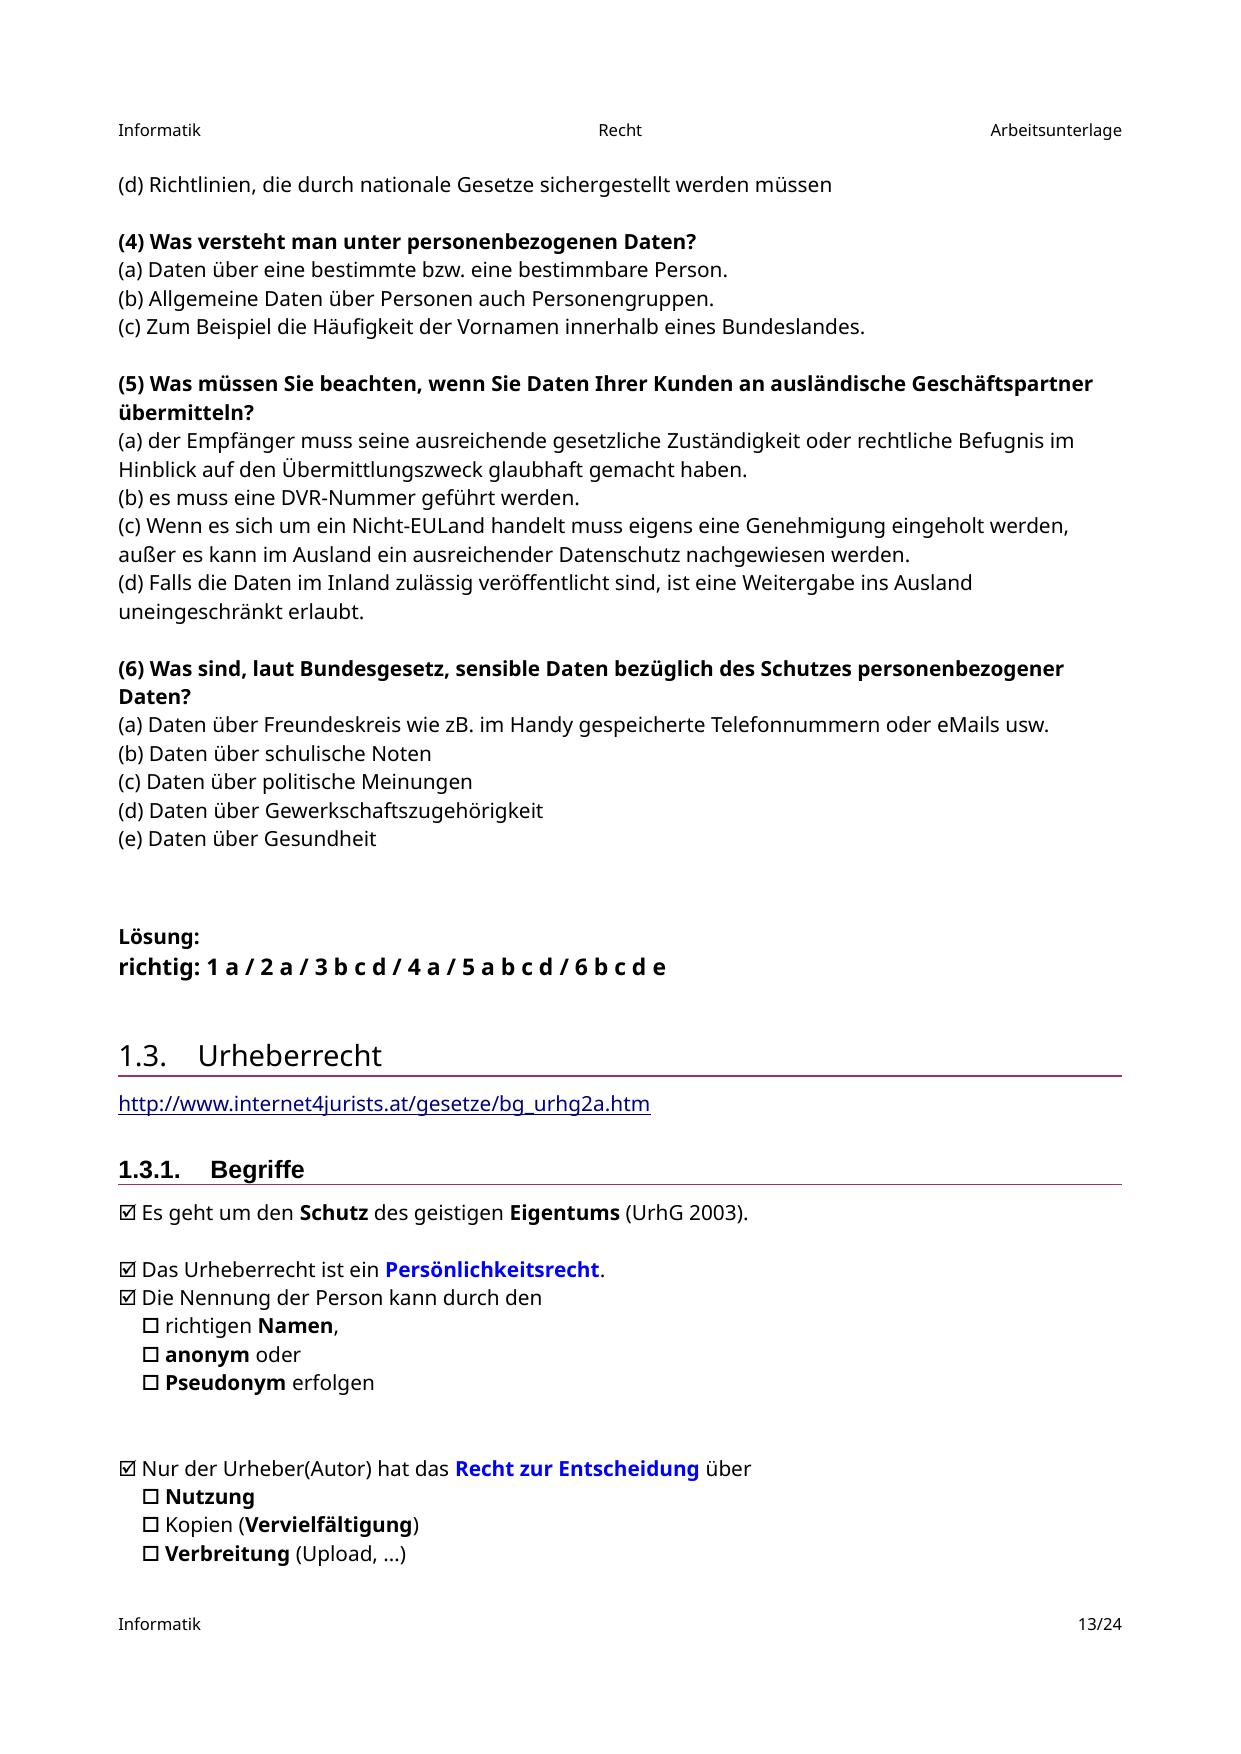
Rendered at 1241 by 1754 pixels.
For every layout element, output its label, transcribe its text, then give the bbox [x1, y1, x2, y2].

subtitle Urheberrecht [118, 1035, 1122, 1075]
text (4) Was versteht man unter personenbezogenen Daten? [118, 227, 1122, 256]
text (a) der Empfänger muss seine ausreichende gesetzliche Zuständigkeit oder rechtliche Befugnis im Hinblick auf den Übermittlungszweck glaubhaft gemacht haben. [118, 426, 1122, 483]
list Kopien (Vervielfältigung) [141, 1511, 1122, 1539]
text (a) Daten über eine bestimmte bzw. eine bestimmbare Person. [118, 256, 1122, 284]
list Nur der Urheber(Autor) hat das Recht zur Entscheidung über [118, 1454, 1122, 1482]
text (a) Daten über Freundeskreis wie zB. im Handy gespeicherte Telefonnummern oder eMails usw. [118, 711, 1122, 739]
list Nutzung [141, 1482, 1122, 1511]
text uneingeschränkt erlaubt. [118, 597, 1122, 654]
list richtigen Namen, [141, 1312, 1122, 1340]
text (d) Richtlinien, die durch nationale Gesetze sichergestellt werden müssen [118, 170, 1122, 227]
text (d) Falls die Daten im Inland zulässig veröffentlicht sind, ist eine Weitergabe ins Ausland [118, 568, 1122, 597]
list Verbreitung (Upload, …) [141, 1539, 1122, 1567]
list Pseudonym erfolgen [141, 1368, 1122, 1397]
list Das Urheberrecht ist ein Persönlichkeitsrecht. [118, 1255, 1122, 1283]
list Es geht um den Schutz des geistigen Eigentums (UrhG 2003). [118, 1198, 1122, 1255]
list Die Nennung der Person kann durch den [118, 1283, 1122, 1312]
subtitle Begriffe [118, 1156, 1122, 1184]
text (6) Was sind, laut Bundesgesetz, sensible Daten bezüglich des Schutzes personenbezogener Daten? [118, 654, 1122, 711]
text (c) Wenn es sich um ein Nicht-EULand handelt muss eigens eine Genehmigung eingeholt werden, außer es kann im Ausland ein ausreichender Datenschutz nachgewiesen werden. [118, 512, 1122, 568]
text richtig: 1 a / 2 a / 3 b c d / 4 a / 5 a b c d / 6 b c d e [118, 951, 1122, 982]
text (5) Was müssen Sie beachten, wenn Sie Daten Ihrer Kunden an ausländische Geschäftspartner übermitteln? [118, 369, 1122, 426]
text (b) Allgemeine Daten über Personen auch Personengruppen. [118, 284, 1122, 312]
text (e) Daten über Gesundheit [118, 824, 1122, 853]
list anonym oder [141, 1340, 1122, 1368]
text Lösung: [118, 922, 1122, 951]
text (b) Daten über schulische Noten [118, 739, 1122, 767]
text (b) es muss eine DVR-Nummer geführt werden. [118, 483, 1122, 512]
text (c) Zum Beispiel die Häufigkeit der Vornamen innerhalb eines Bundeslandes. [118, 312, 1122, 369]
text http://www.internet4jurists.at/gesetze/bg_urhg2a.htm [118, 1089, 1122, 1118]
text (c) Daten über politische Meinungen [118, 767, 1122, 796]
text (d) Daten über Gewerkschaftszugehörigkeit [118, 796, 1122, 824]
